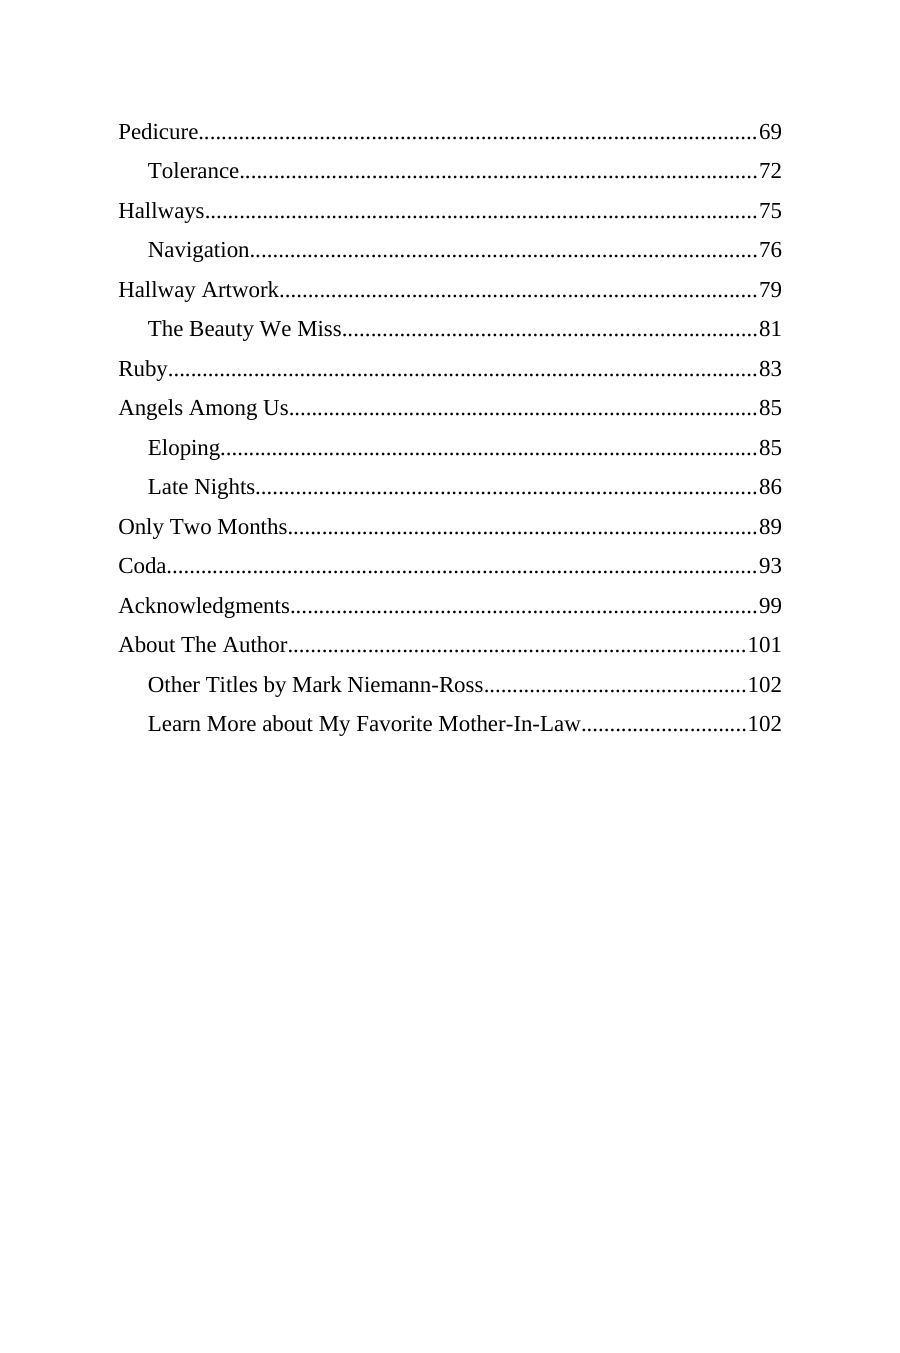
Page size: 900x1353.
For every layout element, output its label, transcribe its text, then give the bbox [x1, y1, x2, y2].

text The Beauty We Miss 81 [148, 316, 782, 342]
text Late Nights 86 [148, 473, 782, 500]
text Hallways 75 [118, 197, 782, 223]
text Pedicure 69 [118, 118, 782, 144]
text Tolerance 72 [148, 158, 782, 184]
text Learn More about My Favorite Mother-In-Law 102 [148, 710, 782, 737]
text Only Two Months 89 [118, 513, 782, 539]
text Eloping 85 [148, 434, 782, 460]
text Acknowledgments 99 [118, 592, 782, 618]
text Angels Among Us 85 [118, 394, 782, 421]
text Ruby 83 [118, 355, 782, 381]
text Other Titles by Mark Niemann-Ross 102 [148, 671, 782, 697]
text About The Author 101 [118, 631, 782, 658]
text Hallway Artwork 79 [118, 276, 782, 302]
text Coda 93 [118, 552, 782, 579]
text Navigation 76 [148, 237, 782, 263]
